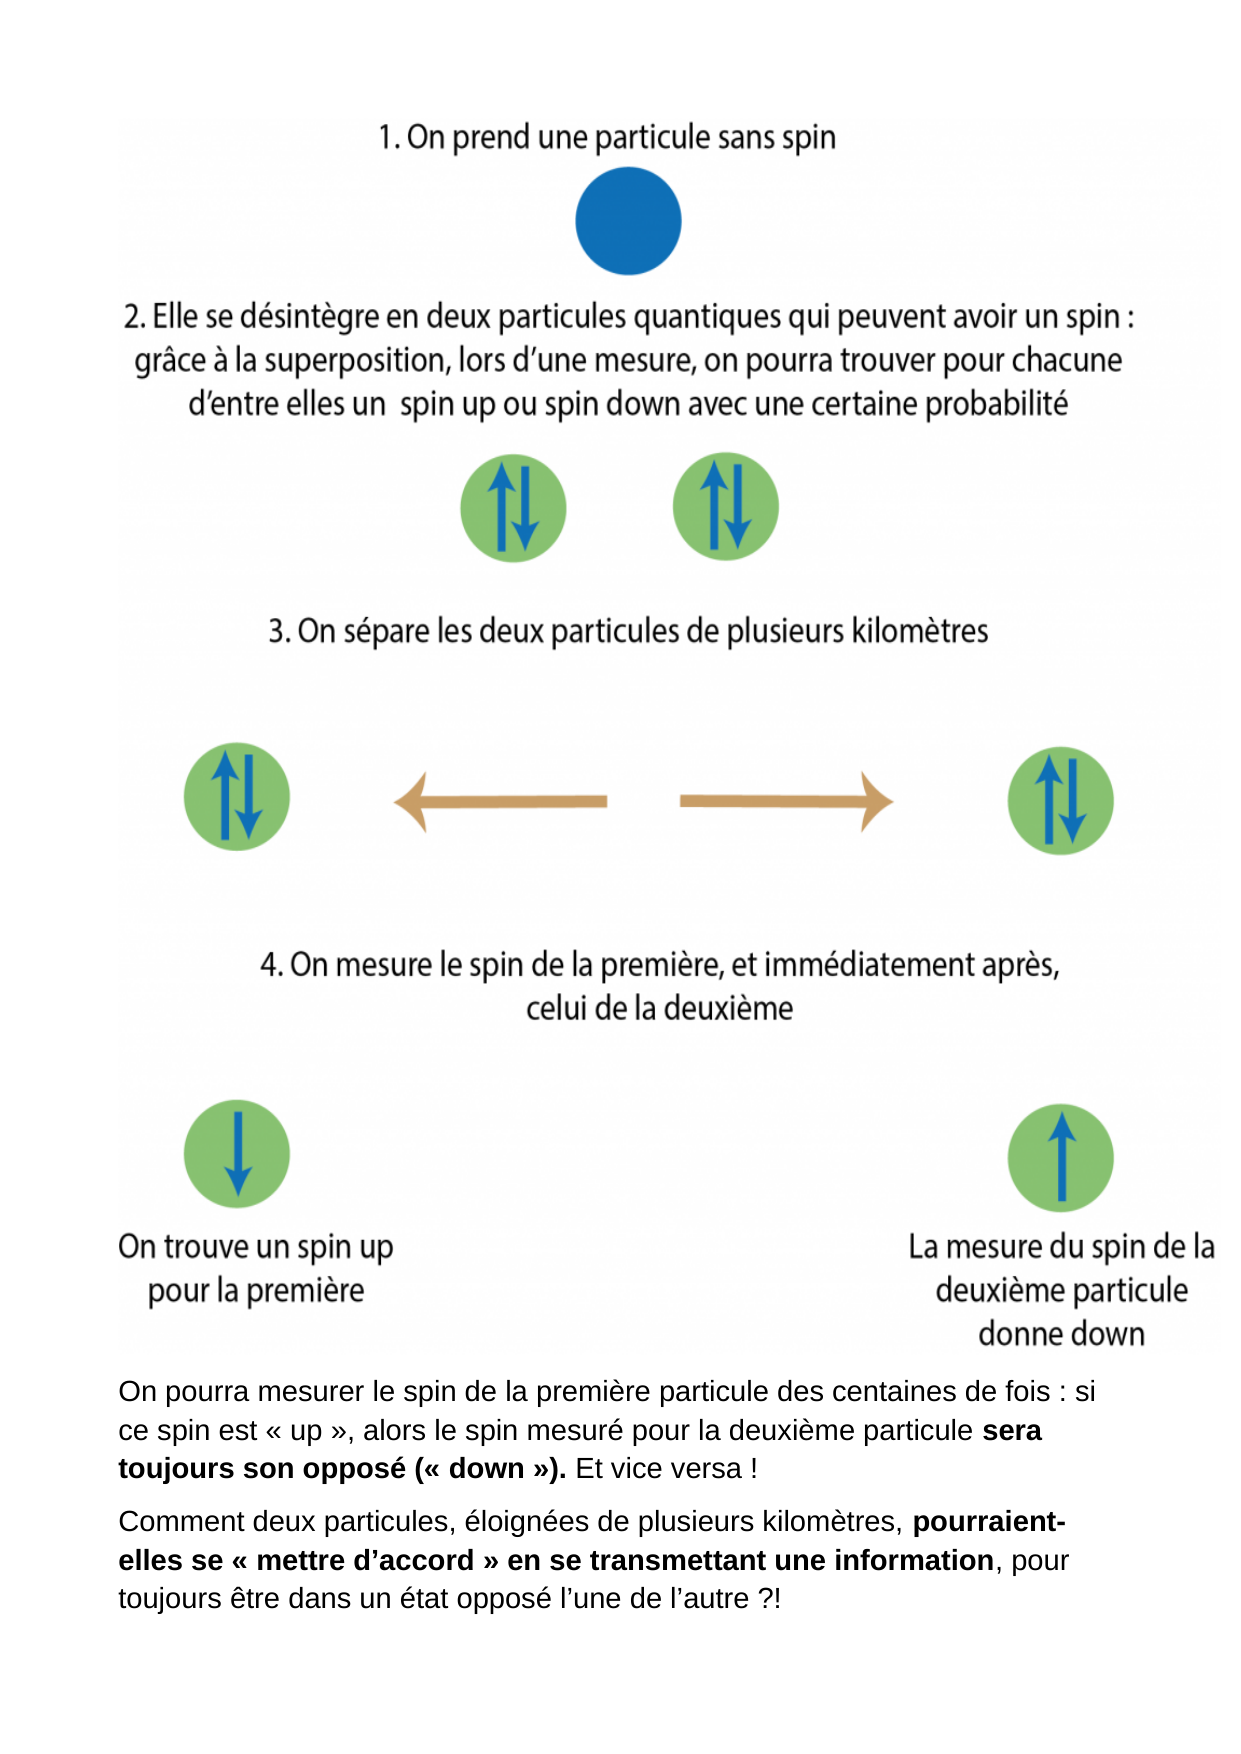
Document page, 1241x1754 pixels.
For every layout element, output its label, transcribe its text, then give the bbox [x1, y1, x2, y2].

text Comment deux particules, éloignées de plusieurs kilomètres, pourraient-elles se « mettre d’accord » en se transmettant une information, pour toujours être dans un état opposé l’une de l’autre ?! [118, 1504, 1122, 1615]
picture [118, 118, 1222, 1355]
text On pourra mesurer le spin de la première particule des centaines de fois : si ce spin est « up », alors le spin mesuré pour la deuxième particule sera toujours son opposé (« down »). Et vice versa ! [118, 1374, 1122, 1484]
